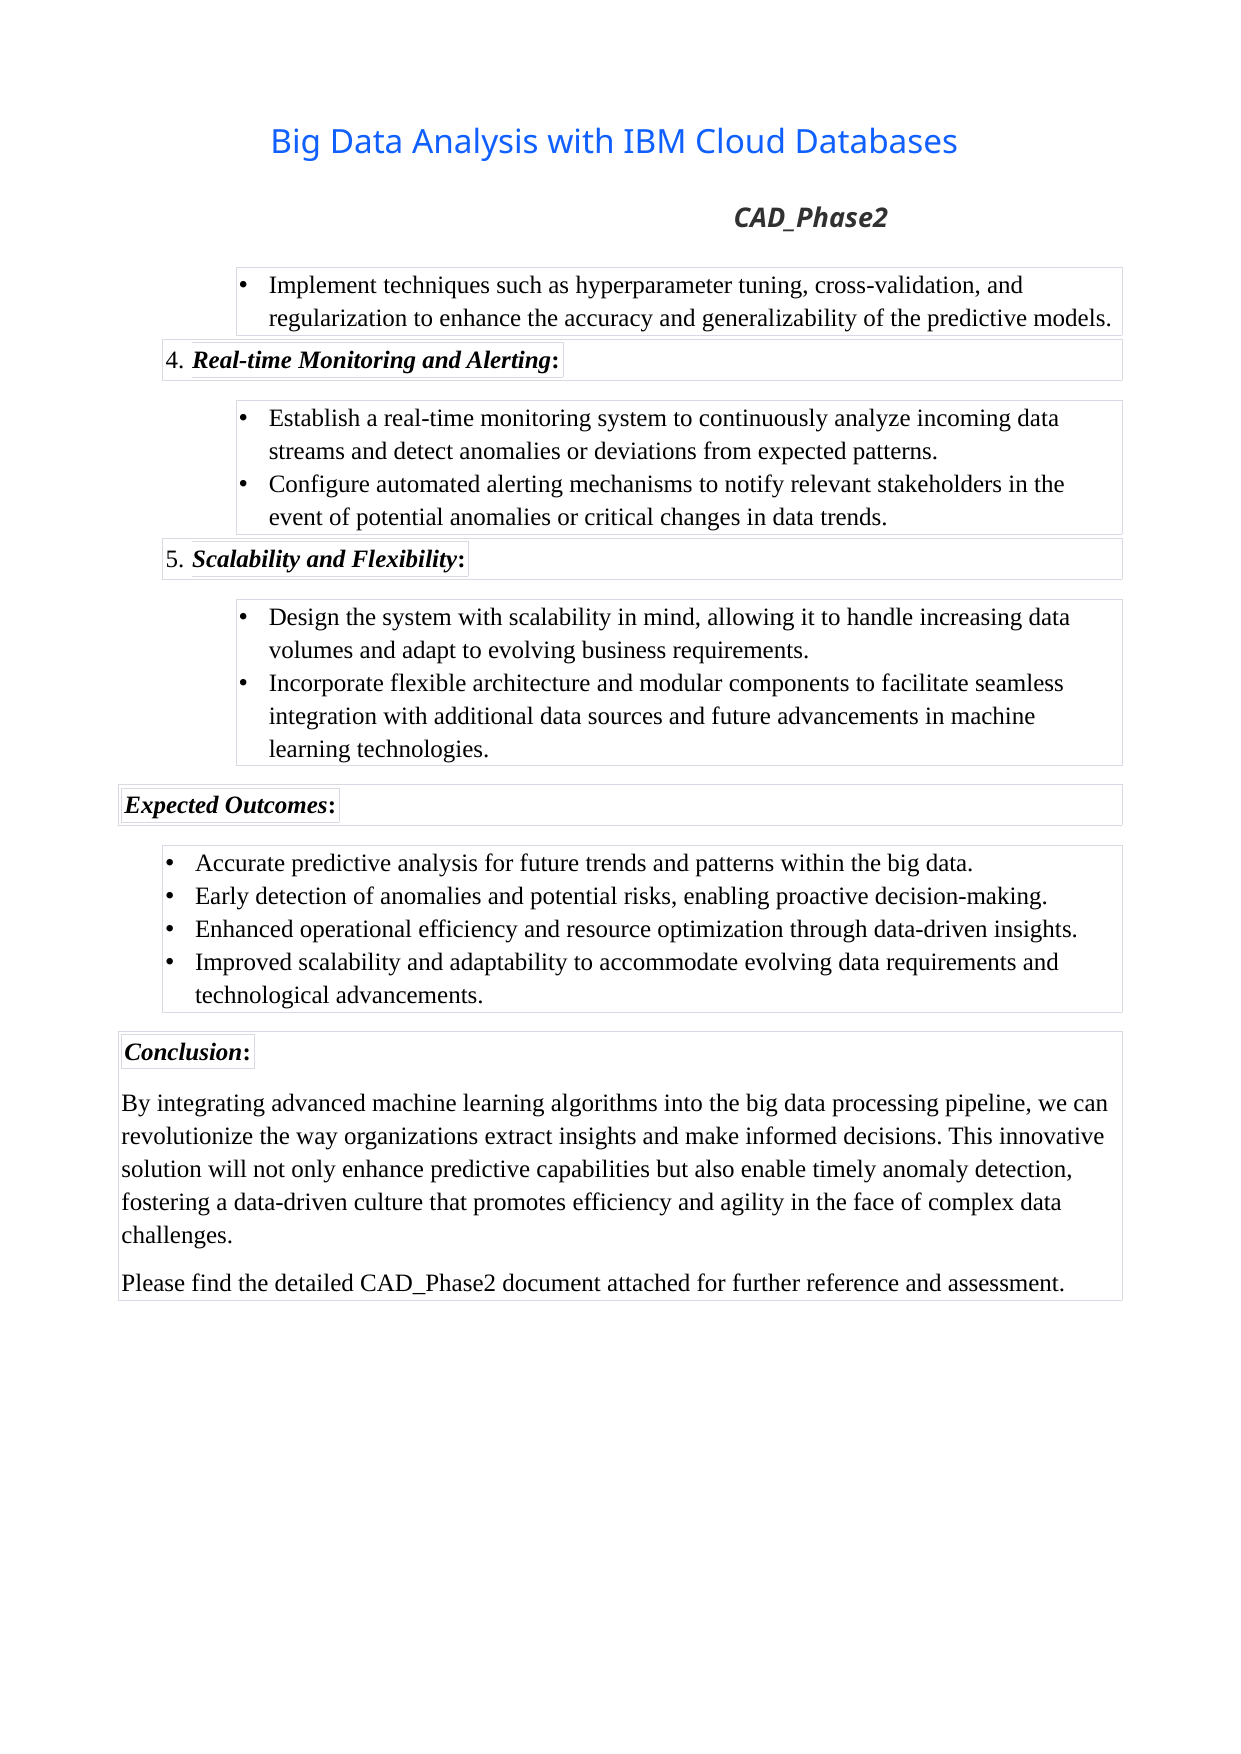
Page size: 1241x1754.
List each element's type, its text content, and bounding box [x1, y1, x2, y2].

list Scalability and Flexibility: [163, 539, 1122, 579]
list Design the system with scalability in mind, allowing it to handle increasing data volumes and adapt to evolving business requirements. [237, 600, 1122, 663]
list Implement techniques such as hyperparameter tuning, cross-validation, and regularization to enhance the accuracy and generalizability of the predictive models. [237, 268, 1122, 335]
list Real-time Monitoring and Alerting: [163, 340, 1122, 380]
list Early detection of anomalies and potential risks, enabling proactive decision-making. [163, 878, 1122, 910]
list Enhanced operational efficiency and resource optimization through data-driven insights. [163, 911, 1122, 943]
list Accurate predictive analysis for future trends and patterns within the big data. [163, 846, 1122, 877]
list Establish a real-time monitoring system to continuously analyze incoming data streams and detect anomalies or deviations from expected patterns. [237, 401, 1122, 465]
text Please find the detailed CAD_Phase2 document attached for further reference and assessment. [119, 1265, 1122, 1300]
text Expected Outcomes: [119, 785, 1122, 825]
list Configure automated alerting mechanisms to notify relevant stakeholders in the event of potential anomalies or critical changes in data trends. [237, 466, 1122, 534]
text By integrating advanced machine learning algorithms into the big data processing pipeline, we can revolutionize the way organizations extract insights and make informed decisions. This innovative solution will not only enhance predictive capabilities but also enable timely anomaly detection, fostering a data-driven culture that promotes efficiency and agility in the face of complex data challenges. [119, 1085, 1122, 1249]
text Conclusion: [119, 1032, 1122, 1068]
list Improved scalability and adaptability to accommodate evolving data requirements and technological advancements. [163, 944, 1122, 1012]
list Incorporate flexible architecture and modular components to facilitate seamless integration with additional data sources and future advancements in machine learning technologies. [237, 665, 1122, 765]
